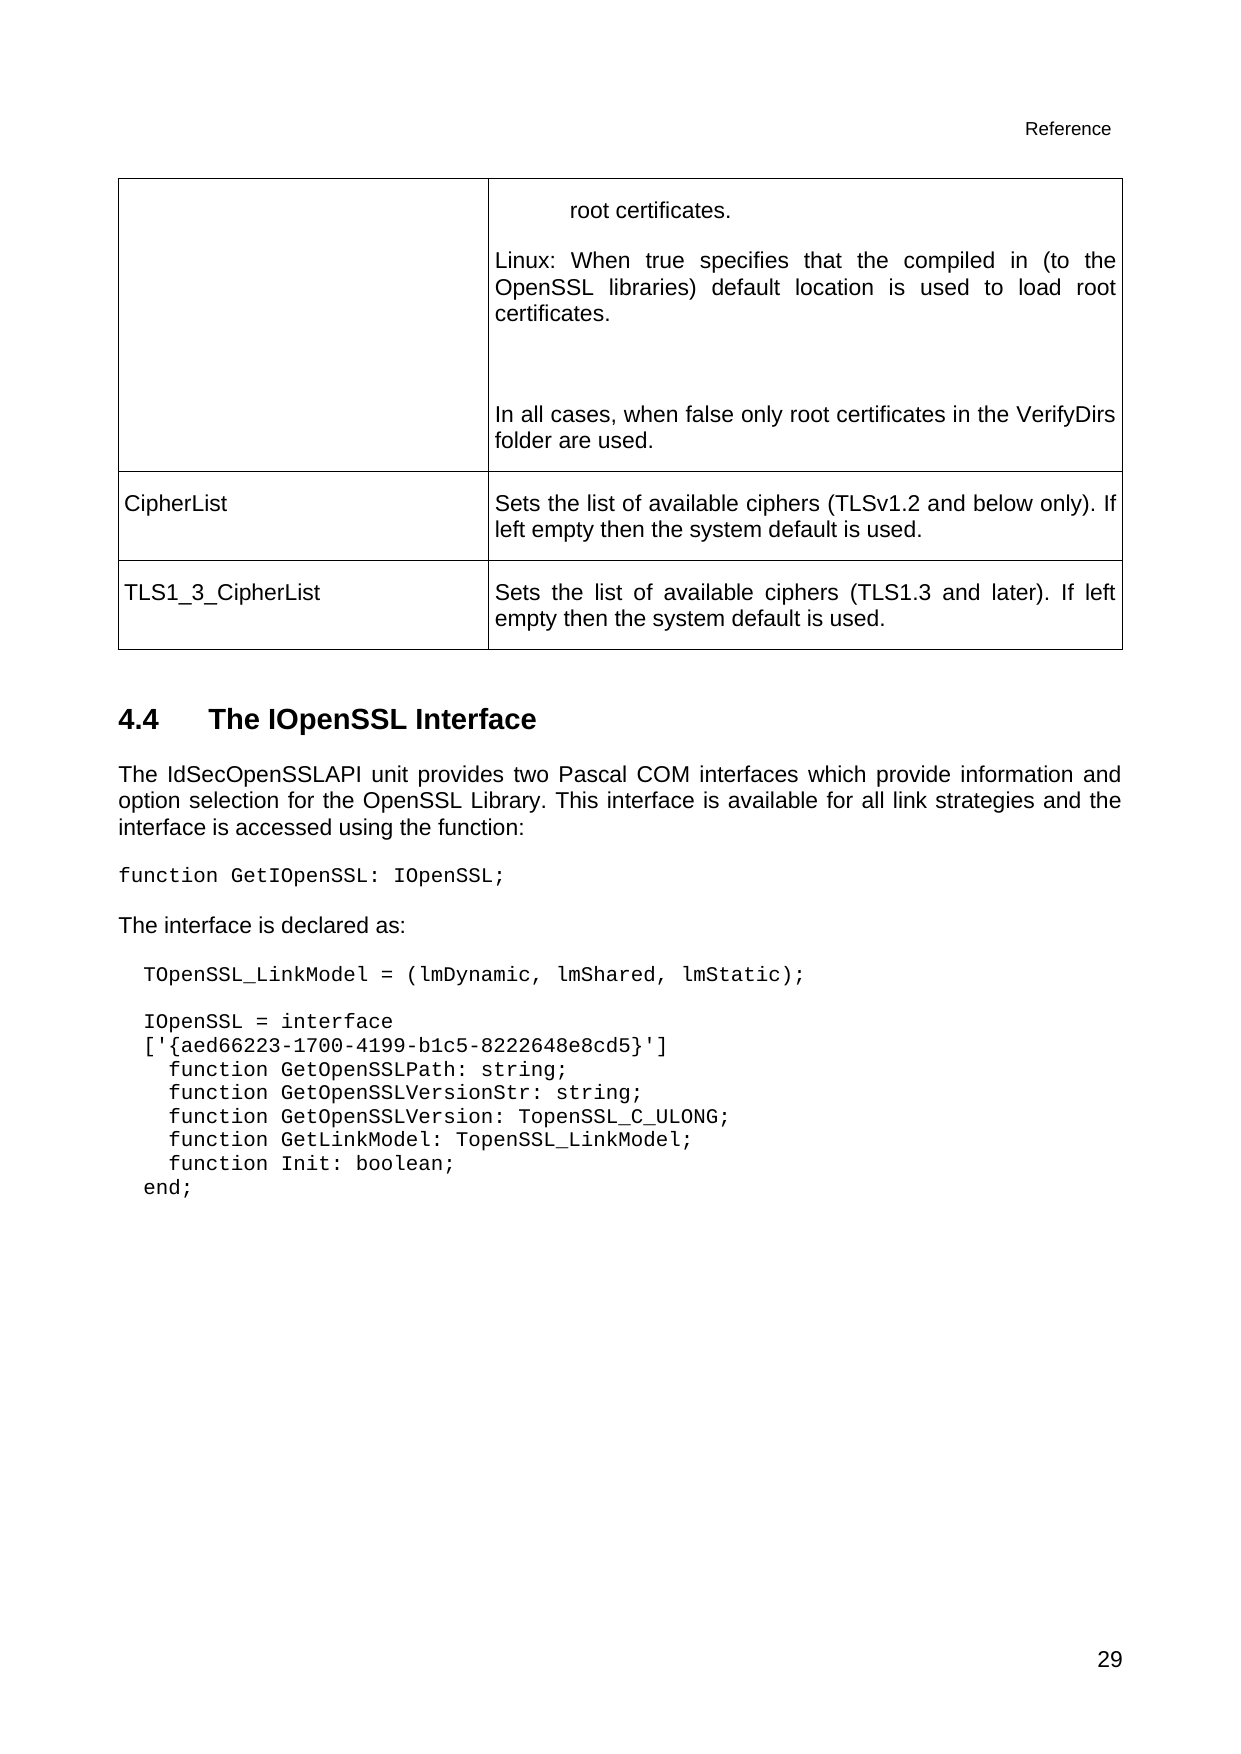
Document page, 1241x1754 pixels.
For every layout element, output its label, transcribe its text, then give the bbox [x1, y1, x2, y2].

text TOpenSSL_LinkModel = (lmDynamic, lmShared, lmStatic); [118, 964, 1122, 988]
text function Init: boolean; [118, 1153, 1122, 1177]
text function GetOpenSSLPath: string; [118, 1058, 1122, 1082]
text The IdSecOpenSSLAPI unit provides two Pascal COM interfaces which provide information and option selection for the OpenSSL Library. This interface is available for all link strategies and the interface is accessed using the function: [118, 761, 1122, 840]
table_cell Sets the list of available ciphers (TLSv1.2 and below only). If left empty then the system default is used. [489, 472, 1122, 560]
text end; [118, 1177, 1122, 1200]
table_cell [119, 179, 488, 471]
text function GetOpenSSLVersion: TopenSSL_C_ULONG; [118, 1106, 1122, 1129]
text IOpenSSL = interface [118, 1011, 1122, 1035]
table_cell root certificates. Linux: When true specifies that the compiled in (to the OpenSSL libraries) default location is used to load root certificates. In all cases, when false only root certificates in the VerifyDirs folder are used. [489, 179, 1122, 471]
text The interface is declared as: [118, 912, 1122, 938]
table_cell Sets the list of available ciphers (TLS1.3 and later). If left empty then the system default is used. [489, 561, 1122, 649]
table_cell TLS1_3_CipherList [119, 561, 488, 649]
text function GetLinkModel: TopenSSL_LinkModel; [118, 1129, 1122, 1153]
text function GetOpenSSLVersionStr: string; [118, 1082, 1122, 1106]
text function GetIOpenSSL: IOpenSSL; [118, 865, 1122, 888]
text ['{aed66223-1700-4199-b1c5-8222648e8cd5}'] [118, 1035, 1122, 1058]
subtitle The IOpenSSL Interface [118, 702, 1122, 735]
table_cell CipherList [119, 472, 488, 560]
